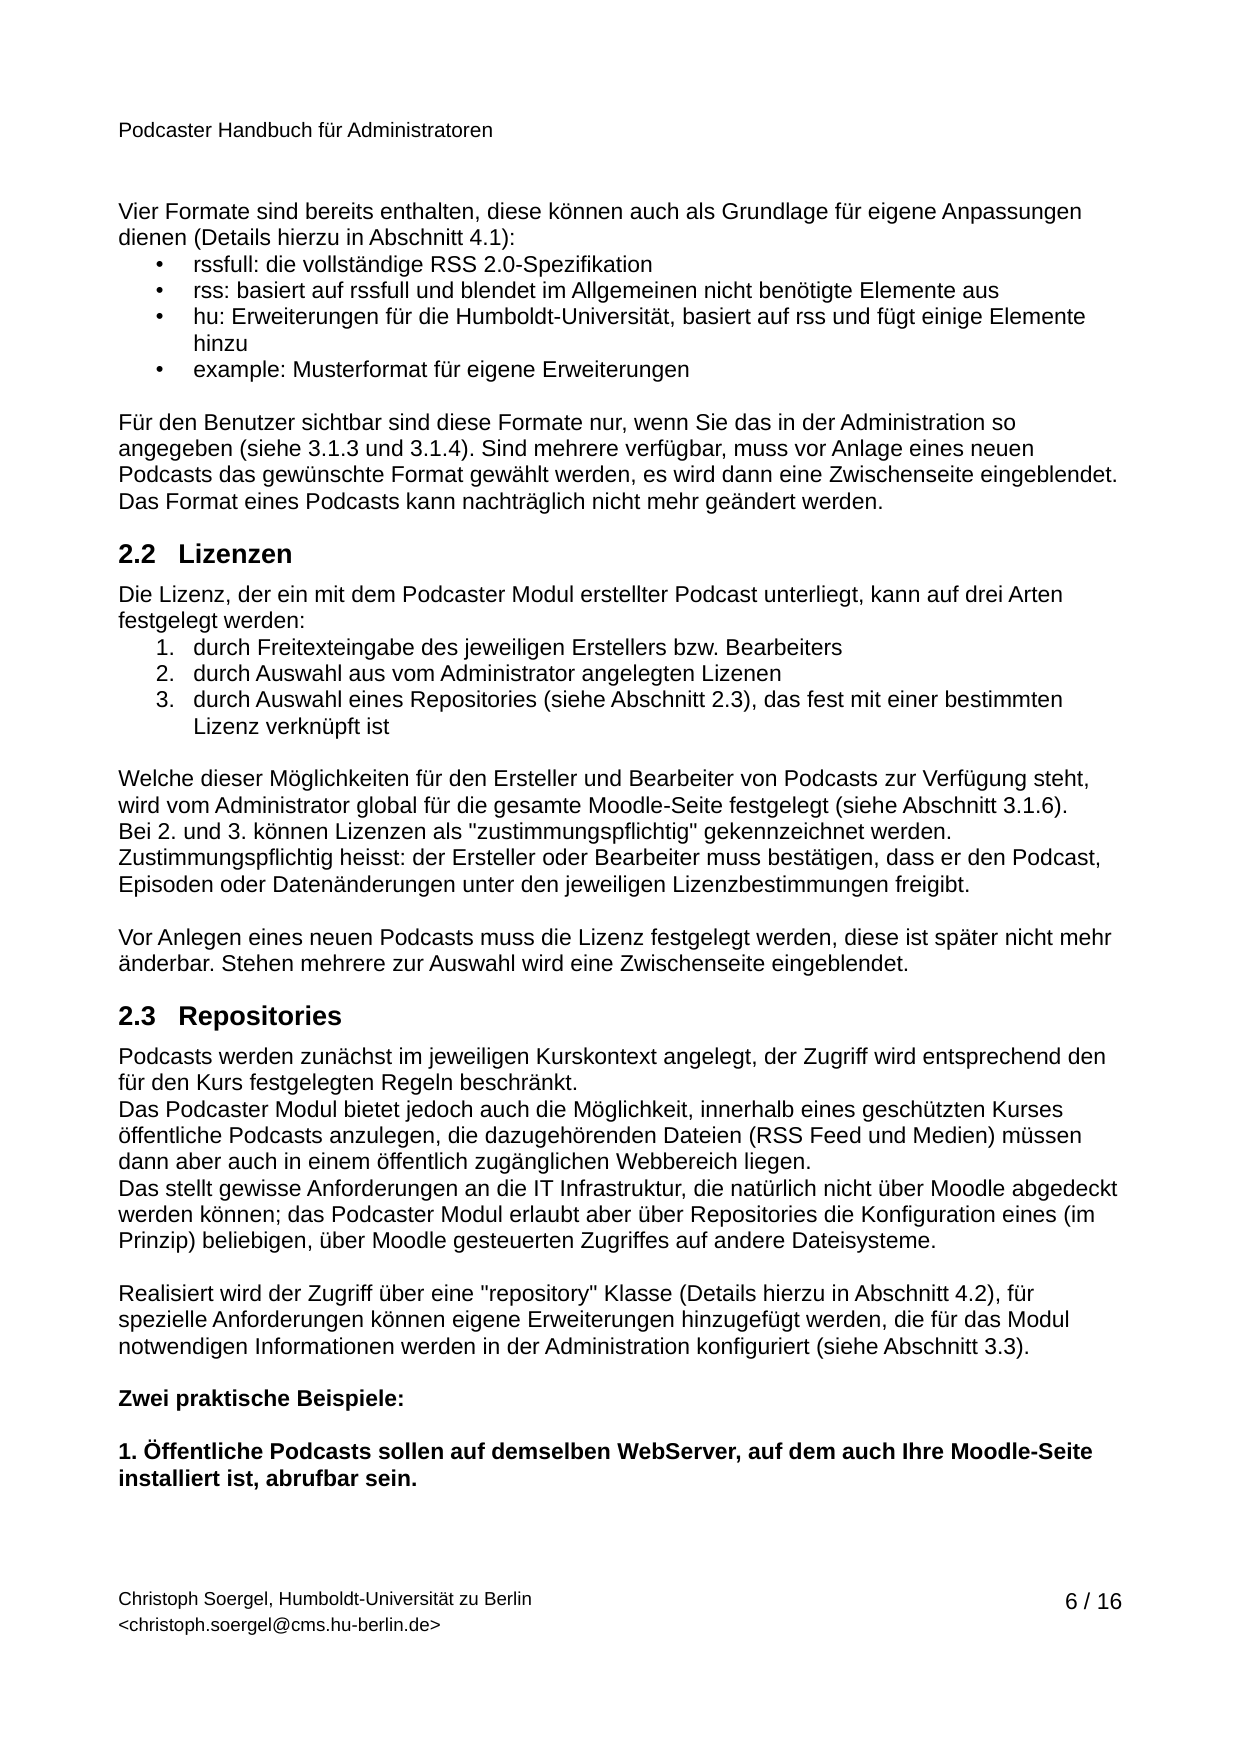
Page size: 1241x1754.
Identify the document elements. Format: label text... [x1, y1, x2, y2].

text Podcasts werden zunächst im jeweiligen Kurskontext angelegt, der Zugriff wird entsprechend den für den Kurs festgelegten Regeln beschränkt. [118, 1043, 1122, 1096]
text Welche dieser Möglichkeiten für den Ersteller und Bearbeiter von Podcasts zur Verfügung steht, wird vom Administrator global für die gesamte Moodle-Seite festgelegt (siehe Abschnitt 3.1.6). [118, 765, 1122, 818]
text Realisiert wird der Zugriff über eine "repository" Klasse (Details hierzu in Abschnitt 4.2), für spezielle Anforderungen können eigene Erweiterungen hinzugefügt werden, die für das Modul notwendigen Informationen werden in der Administration konfiguriert (siehe Abschnitt 3.3). [118, 1280, 1122, 1359]
text Für den Benutzer sichtbar sind diese Formate nur, wenn Sie das in der Administration so angegeben (siehe 3.1.3 und 3.1.4). Sind mehrere verfügbar, muss vor Anlage eines neuen Podcasts das gewünschte Format gewählt werden, es wird dann eine Zwischenseite eingeblendet. Das Format eines Podcasts kann nachträglich nicht mehr geändert werden. [118, 409, 1122, 514]
list durch Auswahl eines Repositories (siehe Abschnitt 2.3), das fest mit einer bestimmten Lizenz verknüpft ist [156, 686, 1122, 739]
text Das Podcaster Modul bietet jedoch auch die Möglichkeit, innerhalb eines geschützten Kurses öffentliche Podcasts anzulegen, die dazugehörenden Dateien (RSS Feed und Medien) müssen dann aber auch in einem öffentlich zugänglichen Webbereich liegen. [118, 1096, 1122, 1174]
subtitle Lizenzen [118, 538, 1122, 569]
text Die Lizenz, der ein mit dem Podcaster Modul erstellter Podcast unterliegt, kann auf drei Arten festgelegt werden: [118, 581, 1122, 633]
list durch Auswahl aus vom Administrator angelegten Lizenen [156, 660, 1122, 686]
list durch Freitexteingabe des jeweiligen Erstellers bzw. Bearbeiters [156, 633, 1122, 660]
list rss: basiert auf rssfull und blendet im Allgemeinen nicht benötigte Elemente aus [156, 277, 1122, 303]
text Zwei praktische Beispiele: [118, 1385, 1122, 1412]
text Das stellt gewisse Anforderungen an die IT Infrastruktur, die natürlich nicht über Moodle abgedeckt werden können; das Podcaster Modul erlaubt aber über Repositories die Konfiguration eines (im Prinzip) beliebigen, über Moodle gesteuerten Zugriffes auf andere Dateisysteme. [118, 1174, 1122, 1254]
text 1. Öffentliche Podcasts sollen auf demselben WebServer, auf dem auch Ihre Moodle-Seite installiert ist, abrufbar sein. [118, 1438, 1122, 1491]
subtitle Repositories [118, 1000, 1122, 1031]
text Vor Anlegen eines neuen Podcasts muss die Lizenz festgelegt werden, diese ist später nicht mehr änderbar. Stehen mehrere zur Auswahl wird eine Zwischenseite eingeblendet. [118, 923, 1122, 976]
text Bei 2. und 3. können Lizenzen als "zustimmungspflichtig" gekennzeichnet werden. Zustimmungspflichtig heisst: der Ersteller oder Bearbeiter muss bestätigen, dass er den Podcast, Episoden oder Datenänderungen unter den jeweiligen Lizenzbestimmungen freigibt. [118, 818, 1122, 897]
text Vier Formate sind bereits enthalten, diese können auch als Grundlage für eigene Anpassungen dienen (Details hierzu in Abschnitt 4.1): [118, 198, 1122, 251]
list example: Musterformat für eigene Erweiterungen [156, 356, 1122, 382]
list rssfull: die vollständige RSS 2.0-Spezifikation [156, 251, 1122, 277]
list hu: Erweiterungen für die Humboldt-Universität, basiert auf rss und fügt einige Elemente hinzu [156, 303, 1122, 356]
